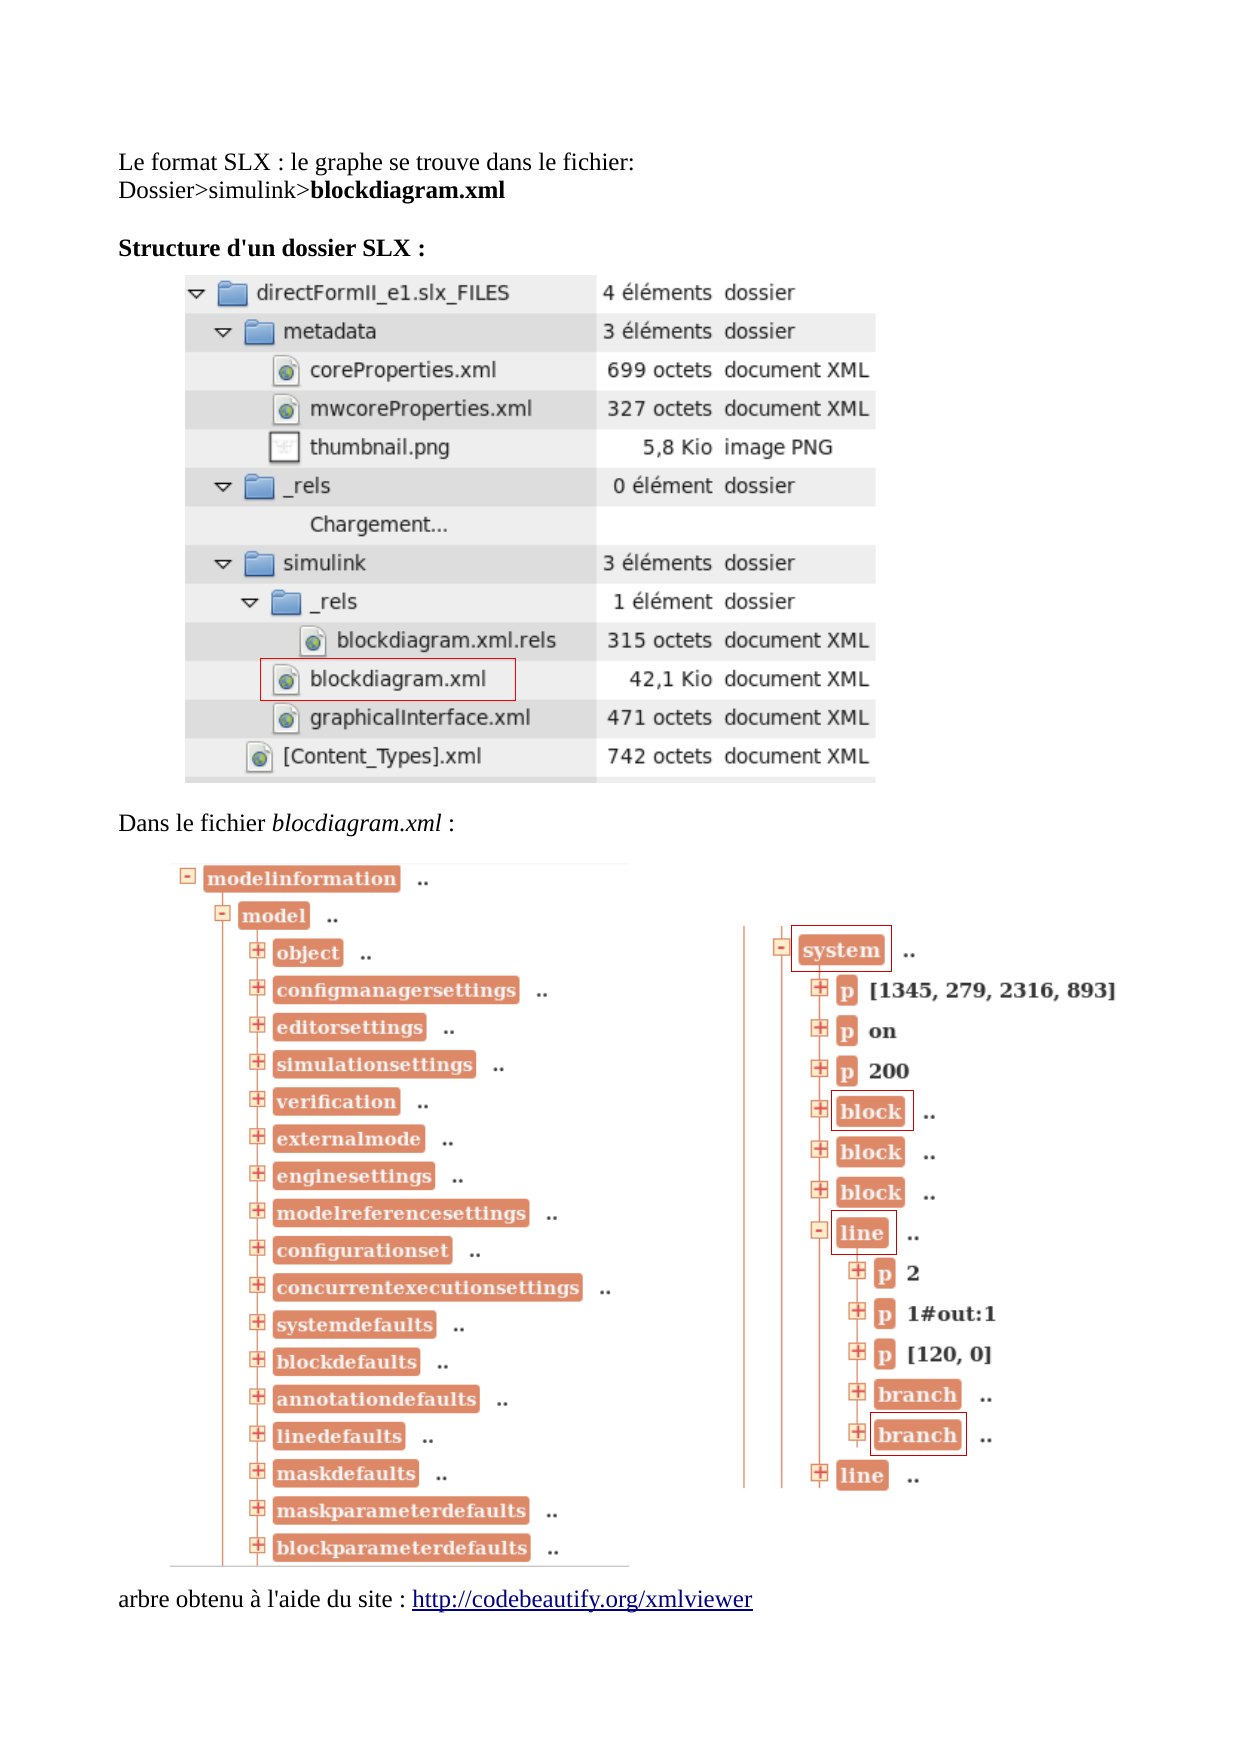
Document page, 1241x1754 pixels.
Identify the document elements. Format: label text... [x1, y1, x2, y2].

text Dossier>simulink>blockdiagram.xml [118, 176, 1122, 204]
text Structure d'un dossier SLX : [118, 233, 1122, 262]
text arbre obtenu à l'aide du site : http://codebeautify.org/xmlviewer [118, 1584, 1122, 1613]
text Le format SLX : le graphe se trouve dans le fichier: [118, 147, 1122, 176]
picture [170, 863, 630, 1567]
picture [792, 926, 891, 971]
picture [184, 275, 876, 783]
text Dans le fichier blocdiagram.xml : [118, 808, 1122, 837]
picture [730, 926, 1141, 1499]
